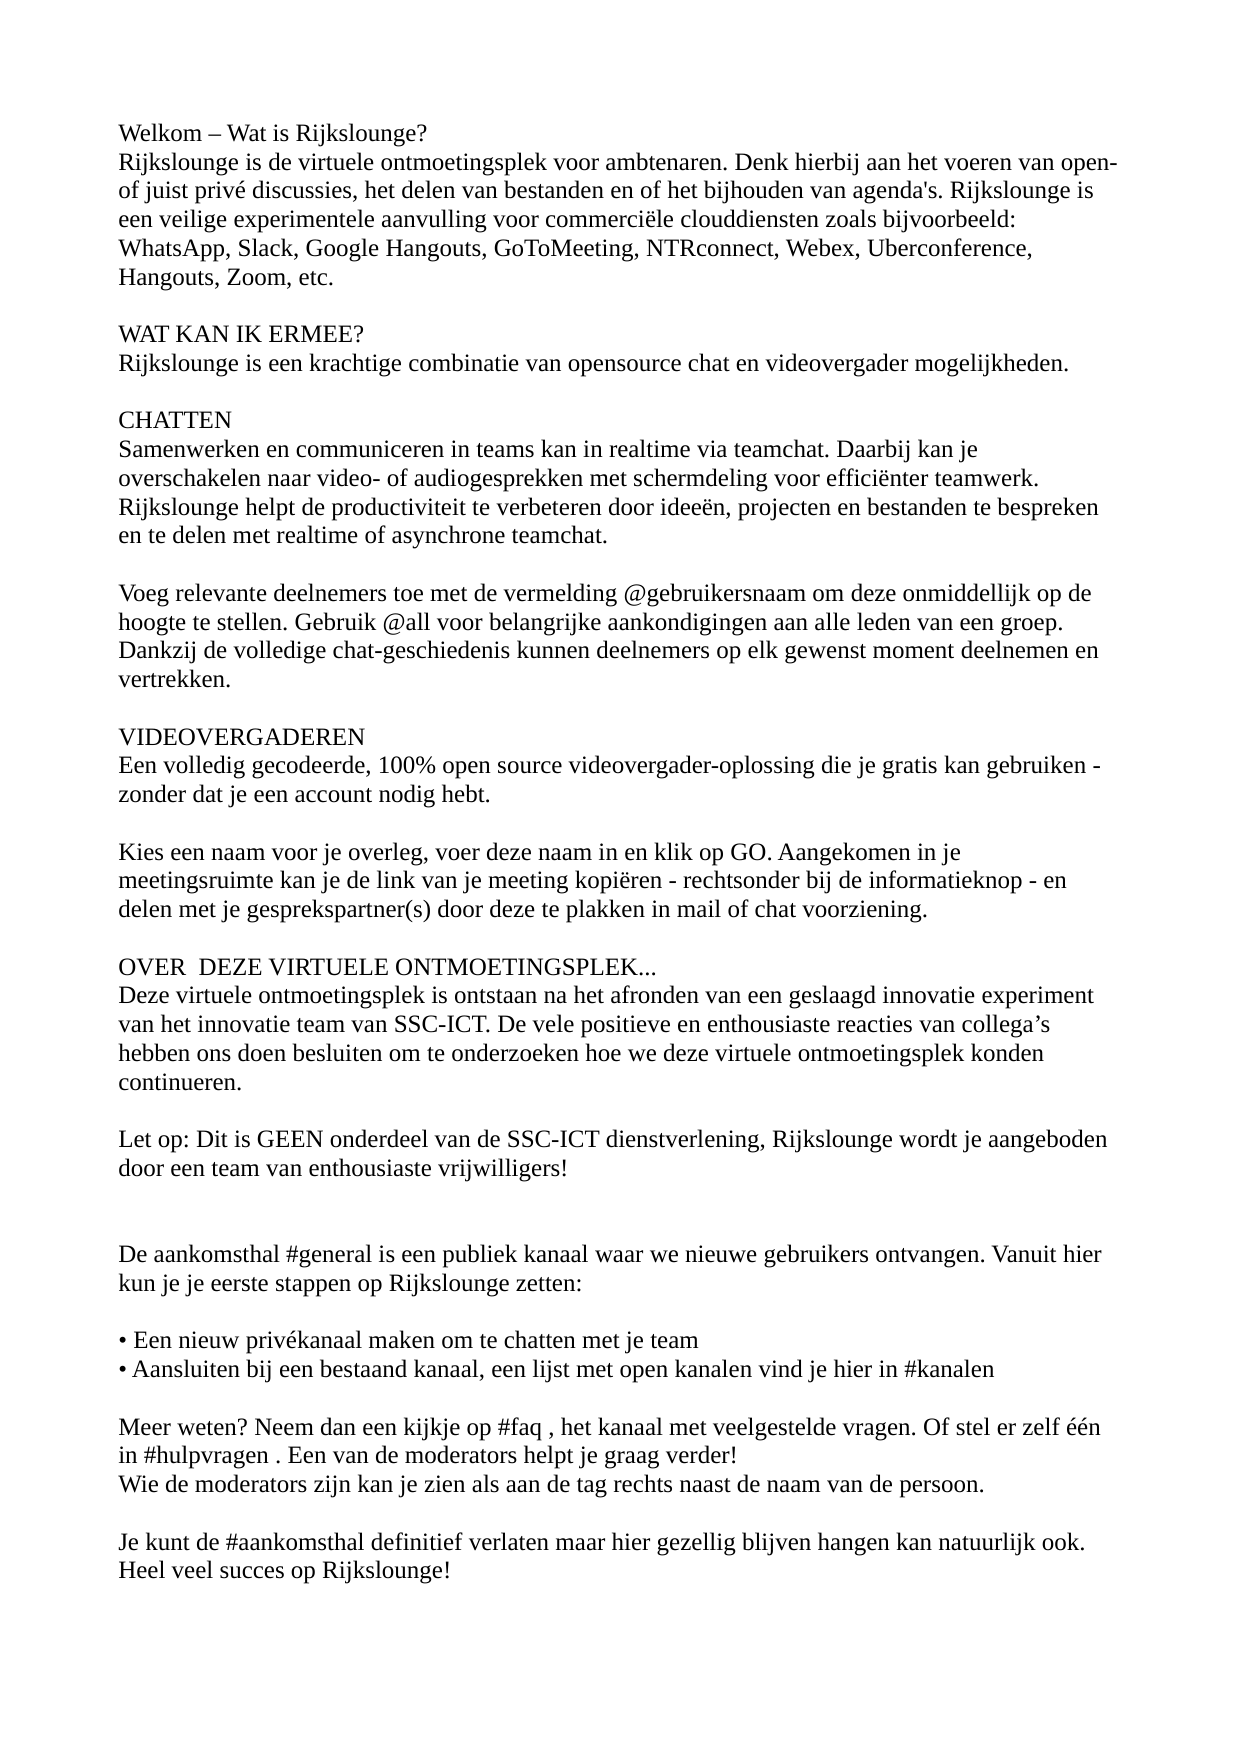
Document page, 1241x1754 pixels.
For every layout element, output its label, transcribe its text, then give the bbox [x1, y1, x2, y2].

text Rijkslounge is een krachtige combinatie van opensource chat en videovergader mogelijkheden. [118, 348, 1122, 377]
text • Aansluiten bij een bestaand kanaal, een lijst met open kanalen vind je hier in #kanalen [118, 1354, 1122, 1383]
text Een volledig gecodeerde, 100% open source videovergader-oplossing die je gratis kan gebruiken - zonder dat je een account nodig hebt. [118, 751, 1122, 808]
text Je kunt de #aankomsthal definitief verlaten maar hier gezellig blijven hangen kan natuurlijk ook. Heel veel succes op Rijkslounge! [118, 1527, 1122, 1584]
text Welkom – Wat is Rijkslounge? [118, 118, 1122, 147]
text De aankomsthal #general is een publiek kanaal waar we nieuwe gebruikers ontvangen. Vanuit hier kun je je eerste stappen op Rijkslounge zetten: [118, 1239, 1122, 1297]
text Let op: Dit is GEEN onderdeel van de SSC-ICT dienstverlening, Rijkslounge wordt je aangeboden door een team van enthousiaste vrijwilligers! [118, 1124, 1122, 1182]
text Samenwerken en communiceren in teams kan in realtime via teamchat. Daarbij kan je overschakelen naar video- of audiogesprekken met schermdeling voor efficiënter teamwerk. Rijkslounge helpt de productiviteit te verbeteren door ideeën, projecten en bestanden te bespreken en te delen met realtime of asynchrone teamchat. [118, 434, 1122, 549]
text Wie de moderators zijn kan je zien als aan de tag rechts naast de naam van de persoon. [118, 1469, 1122, 1498]
text Kies een naam voor je overleg, voer deze naam in en klik op GO. Aangekomen in je meetingsruimte kan je de link van je meeting kopiëren - rechtsonder bij de informatieknop - en delen met je gesprekspartner(s) door deze te plakken in mail of chat voorziening. [118, 837, 1122, 923]
text • Een nieuw privékanaal maken om te chatten met je team [118, 1326, 1122, 1354]
text Deze virtuele ontmoetingsplek is ontstaan na het afronden van een geslaagd innovatie experiment van het innovatie team van SSC-ICT. De vele positieve en enthousiaste reacties van collega’s hebben ons doen besluiten om te onderzoeken hoe we deze virtuele ontmoetingsplek konden continueren. [118, 981, 1122, 1096]
text CHATTEN [118, 406, 1122, 434]
text WAT KAN IK ERMEE? [118, 319, 1122, 348]
text Meer weten? Neem dan een kijkje op #faq , het kanaal met veelgestelde vragen. Of stel er zelf één in #hulpvragen . Een van de moderators helpt je graag verder! [118, 1412, 1122, 1469]
text VIDEOVERGADEREN [118, 722, 1122, 751]
text Voeg relevante deelnemers toe met de vermelding @gebruikersnaam om deze onmiddellijk op de hoogte te stellen. Gebruik @all voor belangrijke aankondigingen aan alle leden van een groep. Dankzij de volledige chat-geschiedenis kunnen deelnemers op elk gewenst moment deelnemen en vertrekken. [118, 578, 1122, 693]
text OVER DEZE VIRTUELE ONTMOETINGSPLEK... [118, 952, 1122, 981]
text Rijkslounge is de virtuele ontmoetingsplek voor ambtenaren. Denk hierbij aan het voeren van open- of juist privé discussies, het delen van bestanden en of het bijhouden van agenda's. Rijkslounge is een veilige experimentele aanvulling voor commerciële clouddiensten zoals bijvoorbeeld: WhatsApp, Slack, Google Hangouts, GoToMeeting, NTRconnect, Webex, Uberconference, Hangouts, Zoom, etc. [118, 147, 1122, 291]
